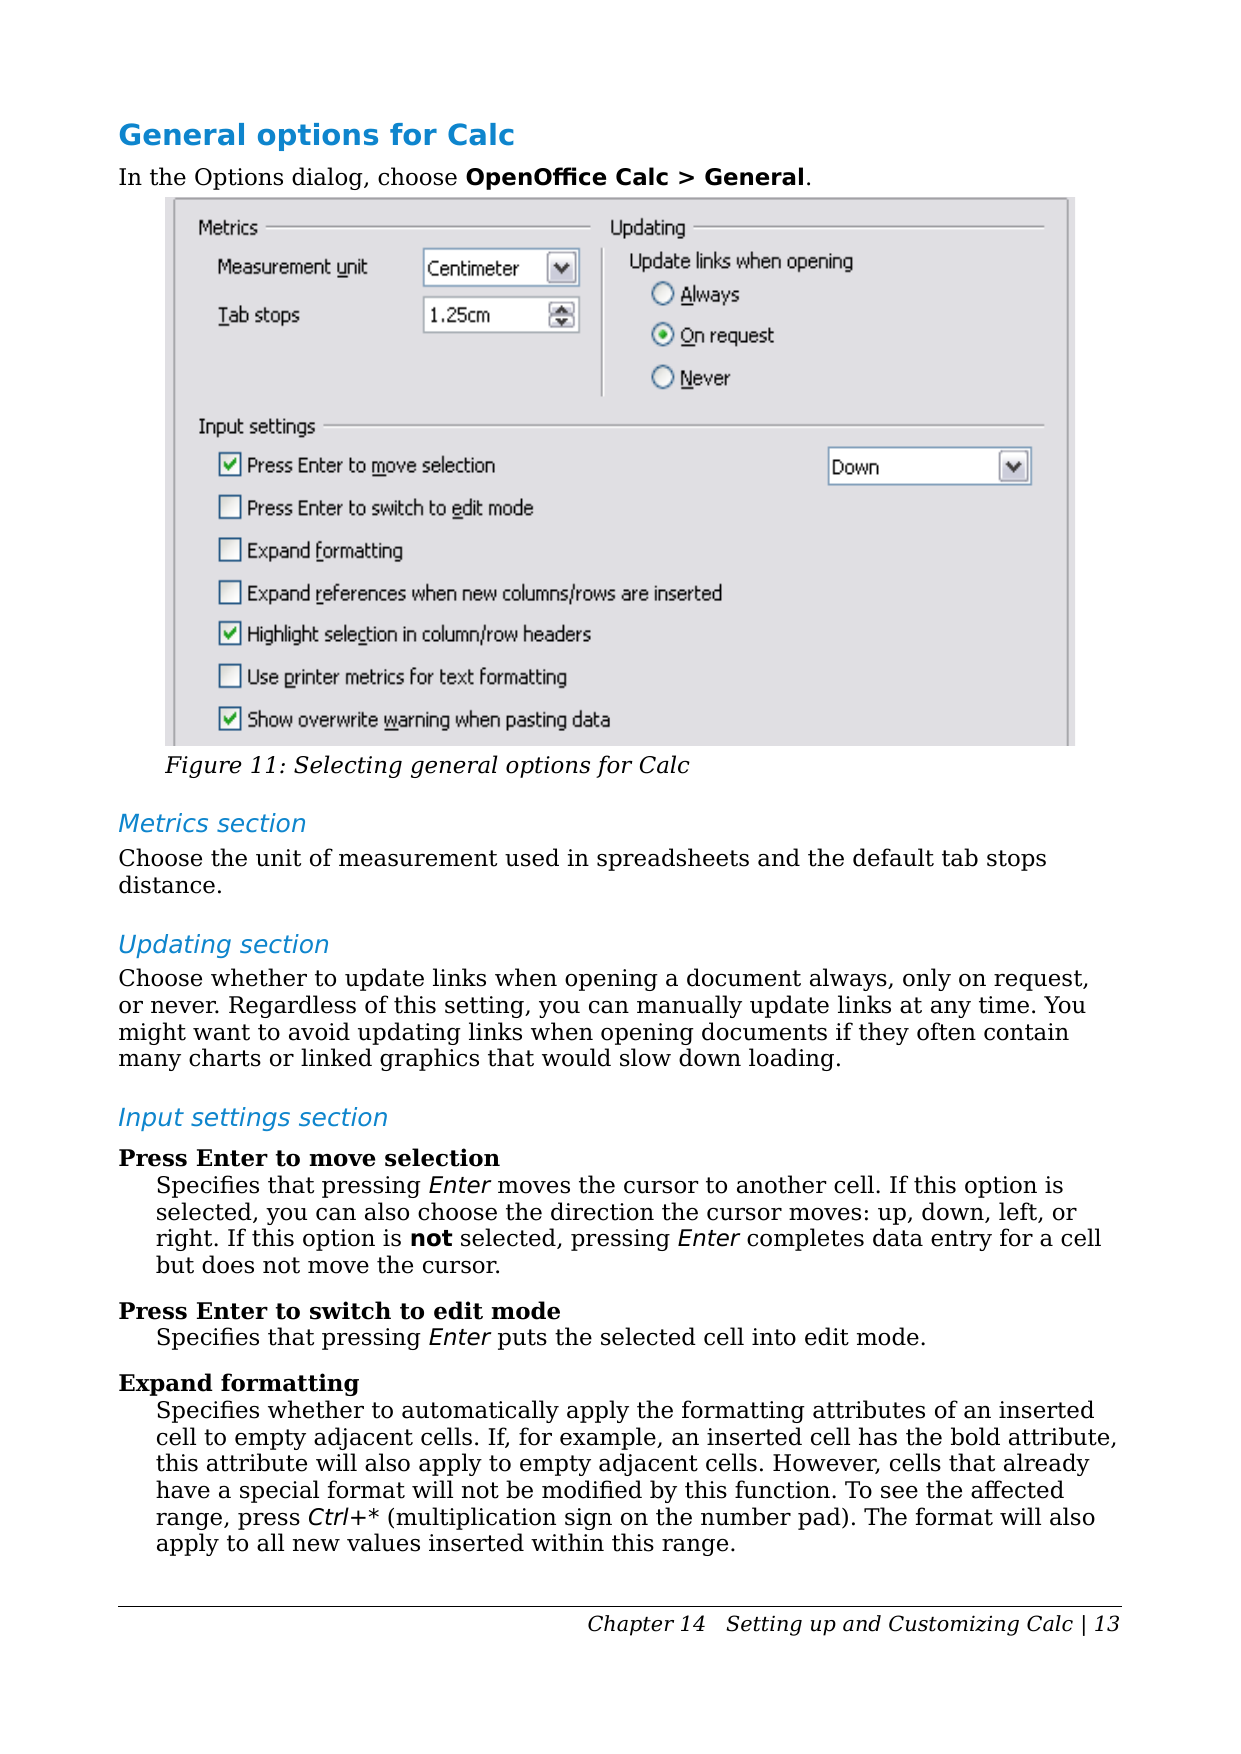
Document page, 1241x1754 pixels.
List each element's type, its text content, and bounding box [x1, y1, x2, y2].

text Press Enter to move selection [118, 1145, 1122, 1172]
text Specifies that pressing Enter puts the selected cell into edit mode. [156, 1324, 1122, 1351]
subtitle General options for Calc [118, 118, 1122, 152]
text In the Options dialog, choose OpenOffice Calc > General. [118, 164, 1122, 191]
text Press Enter to switch to edit mode [118, 1298, 1122, 1324]
text Figure 11: Selecting general options for Calc [165, 752, 1075, 779]
text Expand formatting [118, 1370, 1122, 1397]
text Choose the unit of measurement used in spreadsheets and the default tab stops distance. [118, 845, 1122, 899]
subtitle Input settings section [118, 1104, 1122, 1133]
subtitle Updating section [118, 930, 1122, 959]
subtitle Metrics section [118, 810, 1122, 839]
text Choose whether to update links when opening a document always, only on request, or never. Regardless of this setting, you can manually update links at any time. You might want to avoid updating links when opening documents if they often contain many charts or linked graphics that would slow down loading. [118, 966, 1122, 1072]
text Specifies whether to automatically apply the formatting attributes of an inserted cell to empty adjacent cells. If, for example, an inserted cell has the bold attribute, this attribute will also apply to empty adjacent cells. However, cells that already have a special format will not be modified by this function. To see the affected range, press Ctrl+* (multiplication sign on the number pad). The format will also apply to all new values inserted within this range. [156, 1397, 1122, 1557]
picture [165, 197, 1076, 746]
text Specifies that pressing Enter moves the cursor to another cell. If this option is selected, you can also choose the direction the cursor moves: up, down, left, or right. If this option is not selected, pressing Enter completes data entry for a cell but does not move the cursor. [156, 1172, 1122, 1279]
